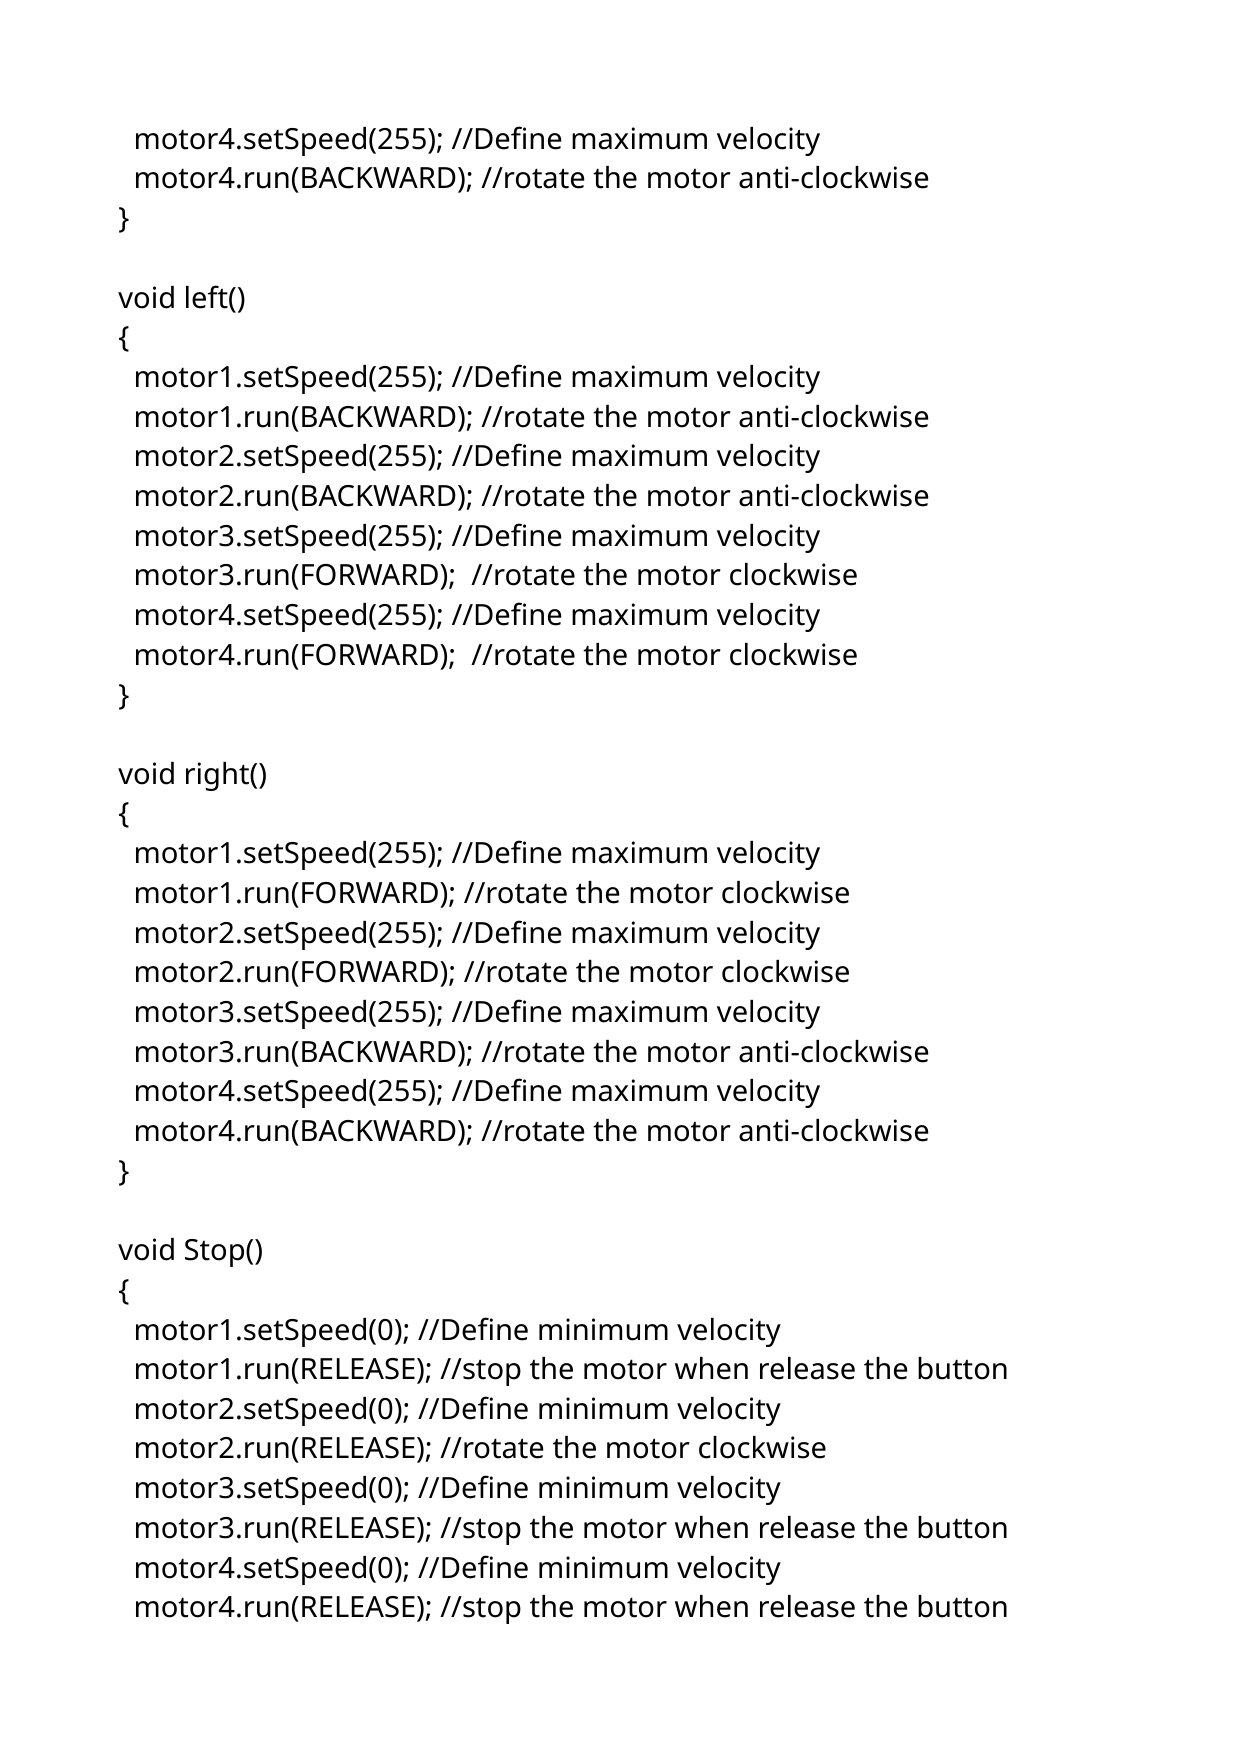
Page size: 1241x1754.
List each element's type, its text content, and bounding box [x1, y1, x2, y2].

text motor1.run(RELEASE); //stop the motor when release the button [118, 1348, 1122, 1388]
text void right() [118, 753, 1122, 793]
text motor2.run(FORWARD); //rotate the motor clockwise [118, 952, 1122, 991]
text void left() [118, 277, 1122, 317]
text } [118, 1150, 1122, 1190]
text motor2.setSpeed(255); //Define maximum velocity [118, 912, 1122, 952]
text motor4.setSpeed(255); //Define maximum velocity [118, 118, 1122, 158]
text motor4.setSpeed(255); //Define maximum velocity [118, 594, 1122, 634]
text { [118, 793, 1122, 832]
text motor3.setSpeed(255); //Define maximum velocity [118, 991, 1122, 1031]
text } [118, 197, 1122, 237]
text motor1.setSpeed(255); //Define maximum velocity [118, 356, 1122, 396]
text motor4.run(BACKWARD); //rotate the motor anti-clockwise [118, 158, 1122, 197]
text } [118, 674, 1122, 713]
text motor2.run(BACKWARD); //rotate the motor anti-clockwise [118, 475, 1122, 515]
text motor2.setSpeed(255); //Define maximum velocity [118, 436, 1122, 475]
text motor3.setSpeed(0); //Define minimum velocity [118, 1467, 1122, 1507]
text motor3.run(RELEASE); //stop the motor when release the button [118, 1507, 1122, 1547]
text motor3.run(FORWARD); //rotate the motor clockwise [118, 555, 1122, 594]
text motor4.setSpeed(0); //Define minimum velocity [118, 1547, 1122, 1587]
text motor4.run(RELEASE); //stop the motor when release the button [118, 1587, 1122, 1626]
text motor2.run(RELEASE); //rotate the motor clockwise [118, 1428, 1122, 1467]
text motor4.run(FORWARD); //rotate the motor clockwise [118, 634, 1122, 674]
text motor1.run(BACKWARD); //rotate the motor anti-clockwise [118, 396, 1122, 436]
text motor3.run(BACKWARD); //rotate the motor anti-clockwise [118, 1031, 1122, 1071]
text motor4.setSpeed(255); //Define maximum velocity [118, 1071, 1122, 1110]
text motor1.run(FORWARD); //rotate the motor clockwise [118, 872, 1122, 912]
text motor1.setSpeed(255); //Define maximum velocity [118, 832, 1122, 872]
text motor3.setSpeed(255); //Define maximum velocity [118, 515, 1122, 555]
text { [118, 317, 1122, 356]
text motor1.setSpeed(0); //Define minimum velocity [118, 1309, 1122, 1348]
text motor4.run(BACKWARD); //rotate the motor anti-clockwise [118, 1110, 1122, 1150]
text void Stop() [118, 1229, 1122, 1269]
text motor2.setSpeed(0); //Define minimum velocity [118, 1388, 1122, 1428]
text { [118, 1269, 1122, 1309]
